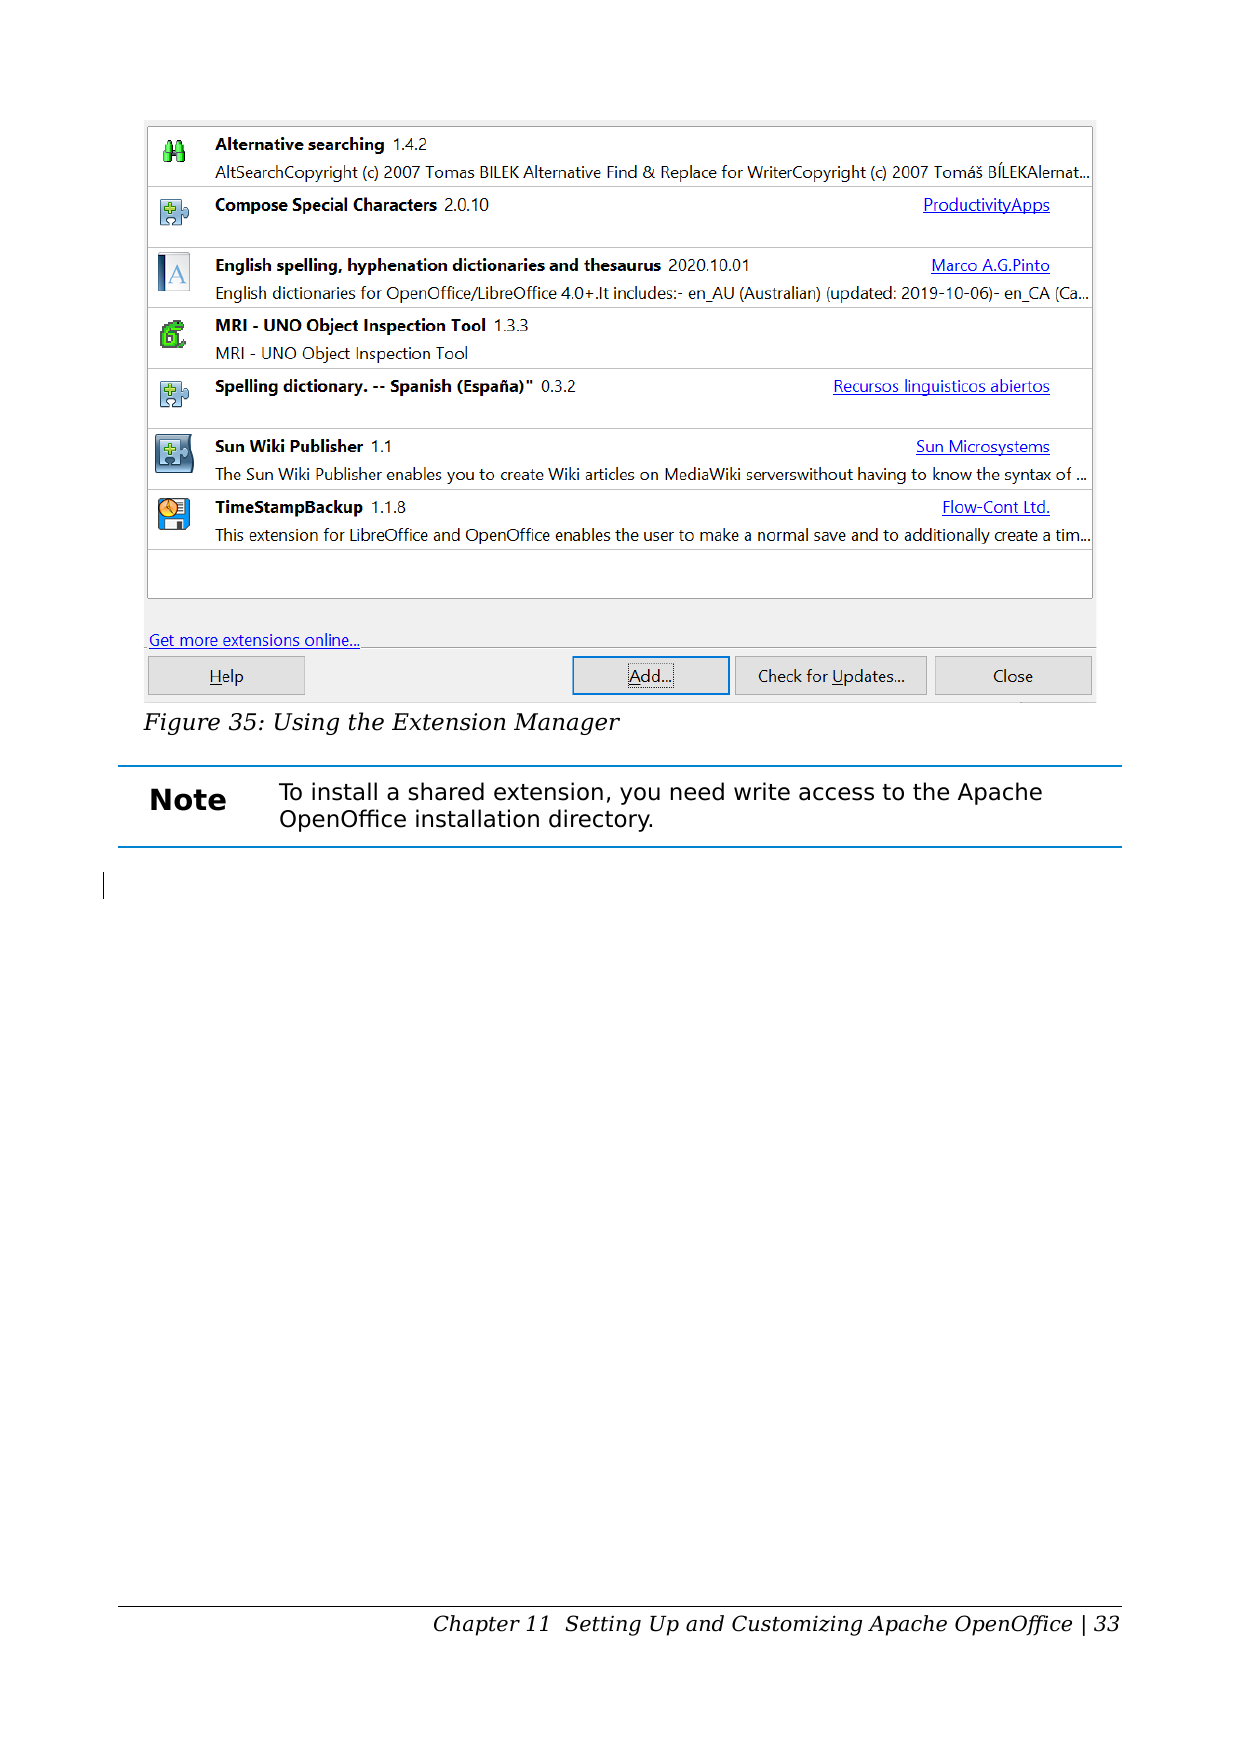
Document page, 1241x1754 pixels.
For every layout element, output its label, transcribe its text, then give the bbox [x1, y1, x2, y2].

table_header To install a shared extension, you need write access to the Apache OpenOffice installation directory. [258, 767, 1122, 846]
text Figure 35: Using the Extension Manager [144, 709, 1097, 736]
picture [143, 118, 1097, 703]
table_header Note [118, 767, 257, 846]
